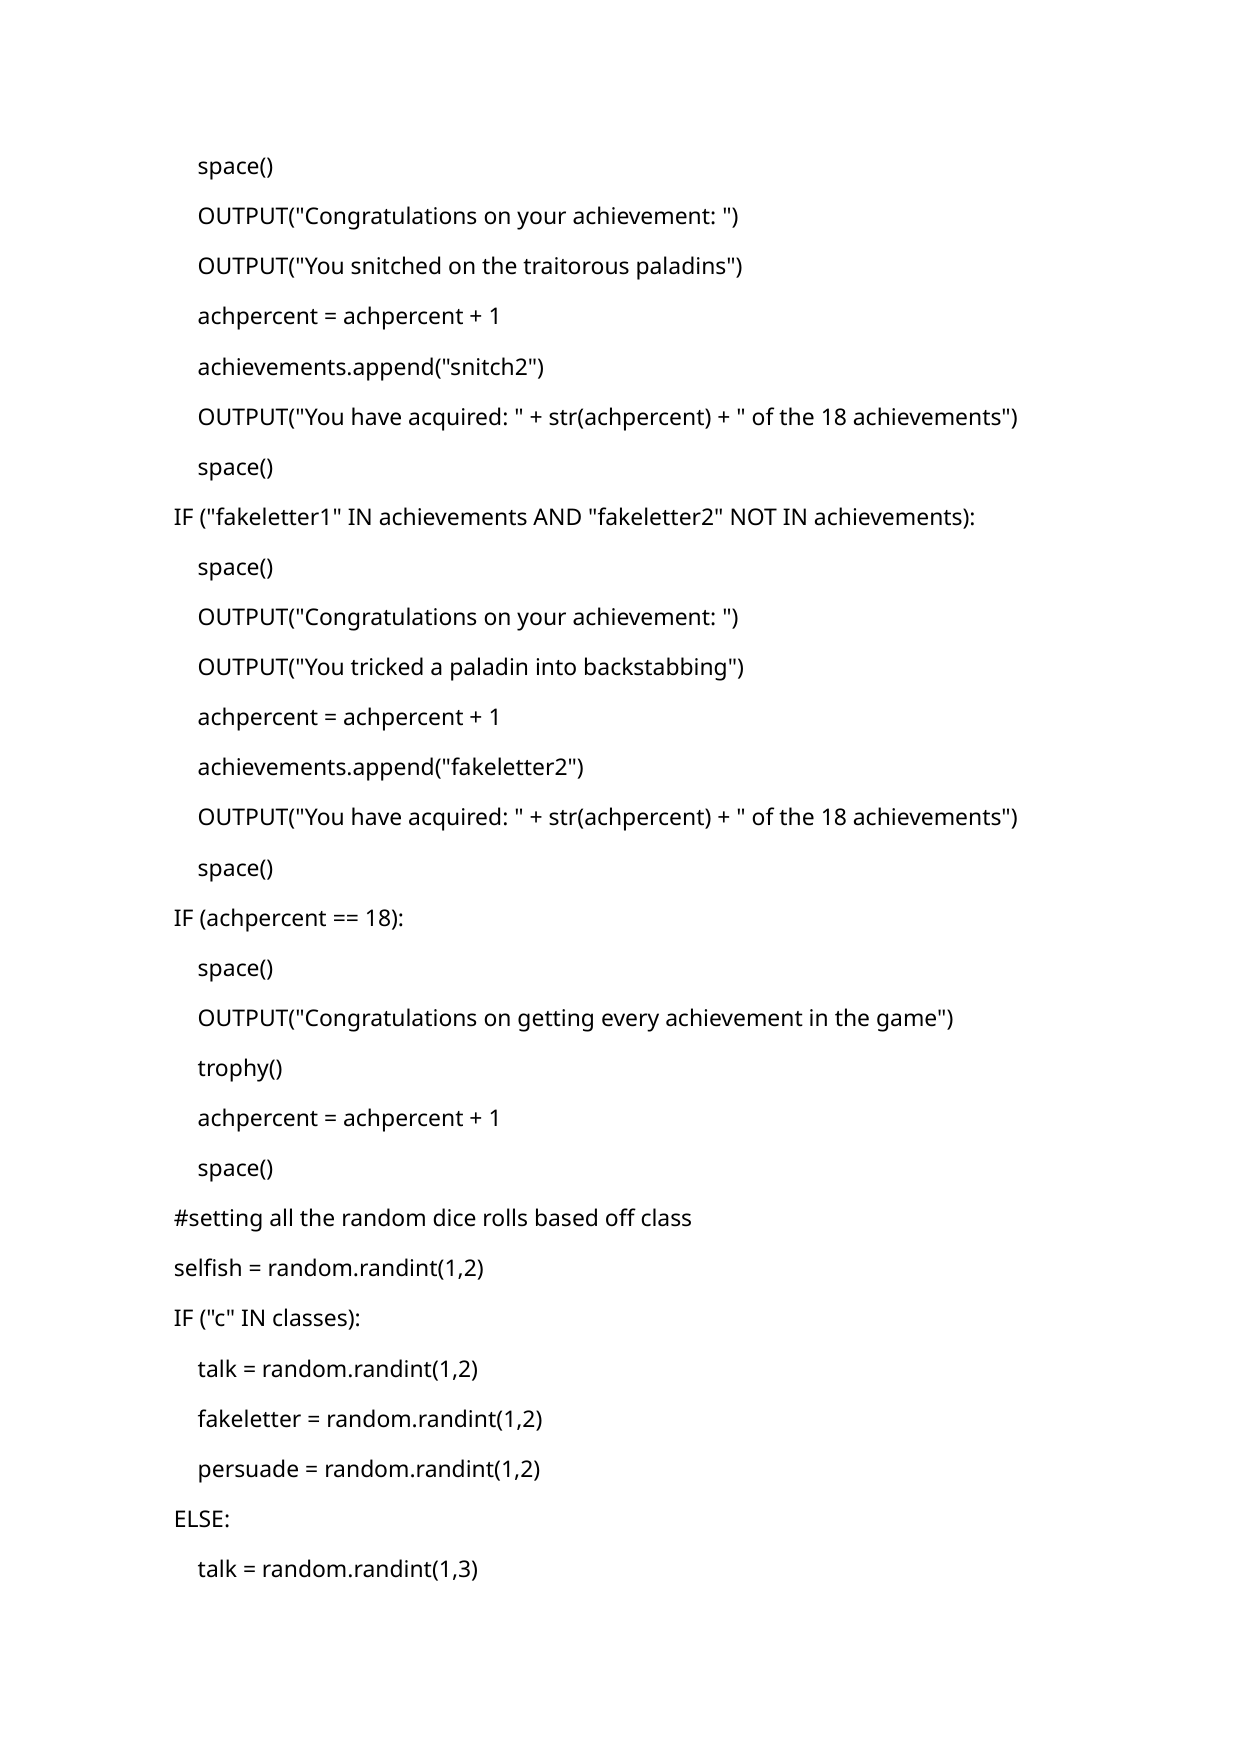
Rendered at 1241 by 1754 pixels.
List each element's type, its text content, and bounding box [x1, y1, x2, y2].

text OUTPUT("Congratulations on your achievement: ") [150, 601, 1090, 632]
text space() [150, 1152, 1090, 1183]
text #setting all the random dice rolls based off class [150, 1202, 1090, 1233]
text fakeletter = random.randint(1,2) [150, 1403, 1090, 1434]
text persuade = random.randint(1,2) [150, 1453, 1090, 1484]
text space() [150, 451, 1090, 482]
text space() [150, 851, 1090, 883]
text achievements.append("fakeletter2") [150, 751, 1090, 782]
text space() [150, 150, 1090, 181]
text OUTPUT("You have acquired: " + str(achpercent) + " of the 18 achievements") [150, 401, 1090, 432]
text talk = random.randint(1,2) [150, 1352, 1090, 1384]
text achievements.append("snitch2") [150, 350, 1090, 382]
text trophy() [150, 1052, 1090, 1083]
text talk = random.randint(1,3) [150, 1553, 1090, 1584]
text OUTPUT("You tricked a paladin into backstabbing") [150, 651, 1090, 682]
text achpercent = achpercent + 1 [150, 300, 1090, 332]
text OUTPUT("Congratulations on your achievement: ") [150, 200, 1090, 231]
text IF (achpercent == 18): [150, 902, 1090, 933]
text OUTPUT("You have acquired: " + str(achpercent) + " of the 18 achievements") [150, 801, 1090, 833]
text selfish = random.randint(1,2) [150, 1252, 1090, 1283]
text ELSE: [150, 1503, 1090, 1534]
text IF ("c" IN classes): [150, 1302, 1090, 1334]
text space() [150, 952, 1090, 983]
text space() [150, 551, 1090, 582]
text OUTPUT("You snitched on the traitorous paladins") [150, 250, 1090, 281]
text IF ("fakeletter1" IN achievements AND "fakeletter2" NOT IN achievements): [150, 501, 1090, 532]
text achpercent = achpercent + 1 [150, 1102, 1090, 1133]
text achpercent = achpercent + 1 [150, 701, 1090, 732]
text OUTPUT("Congratulations on getting every achievement in the game") [150, 1002, 1090, 1033]
